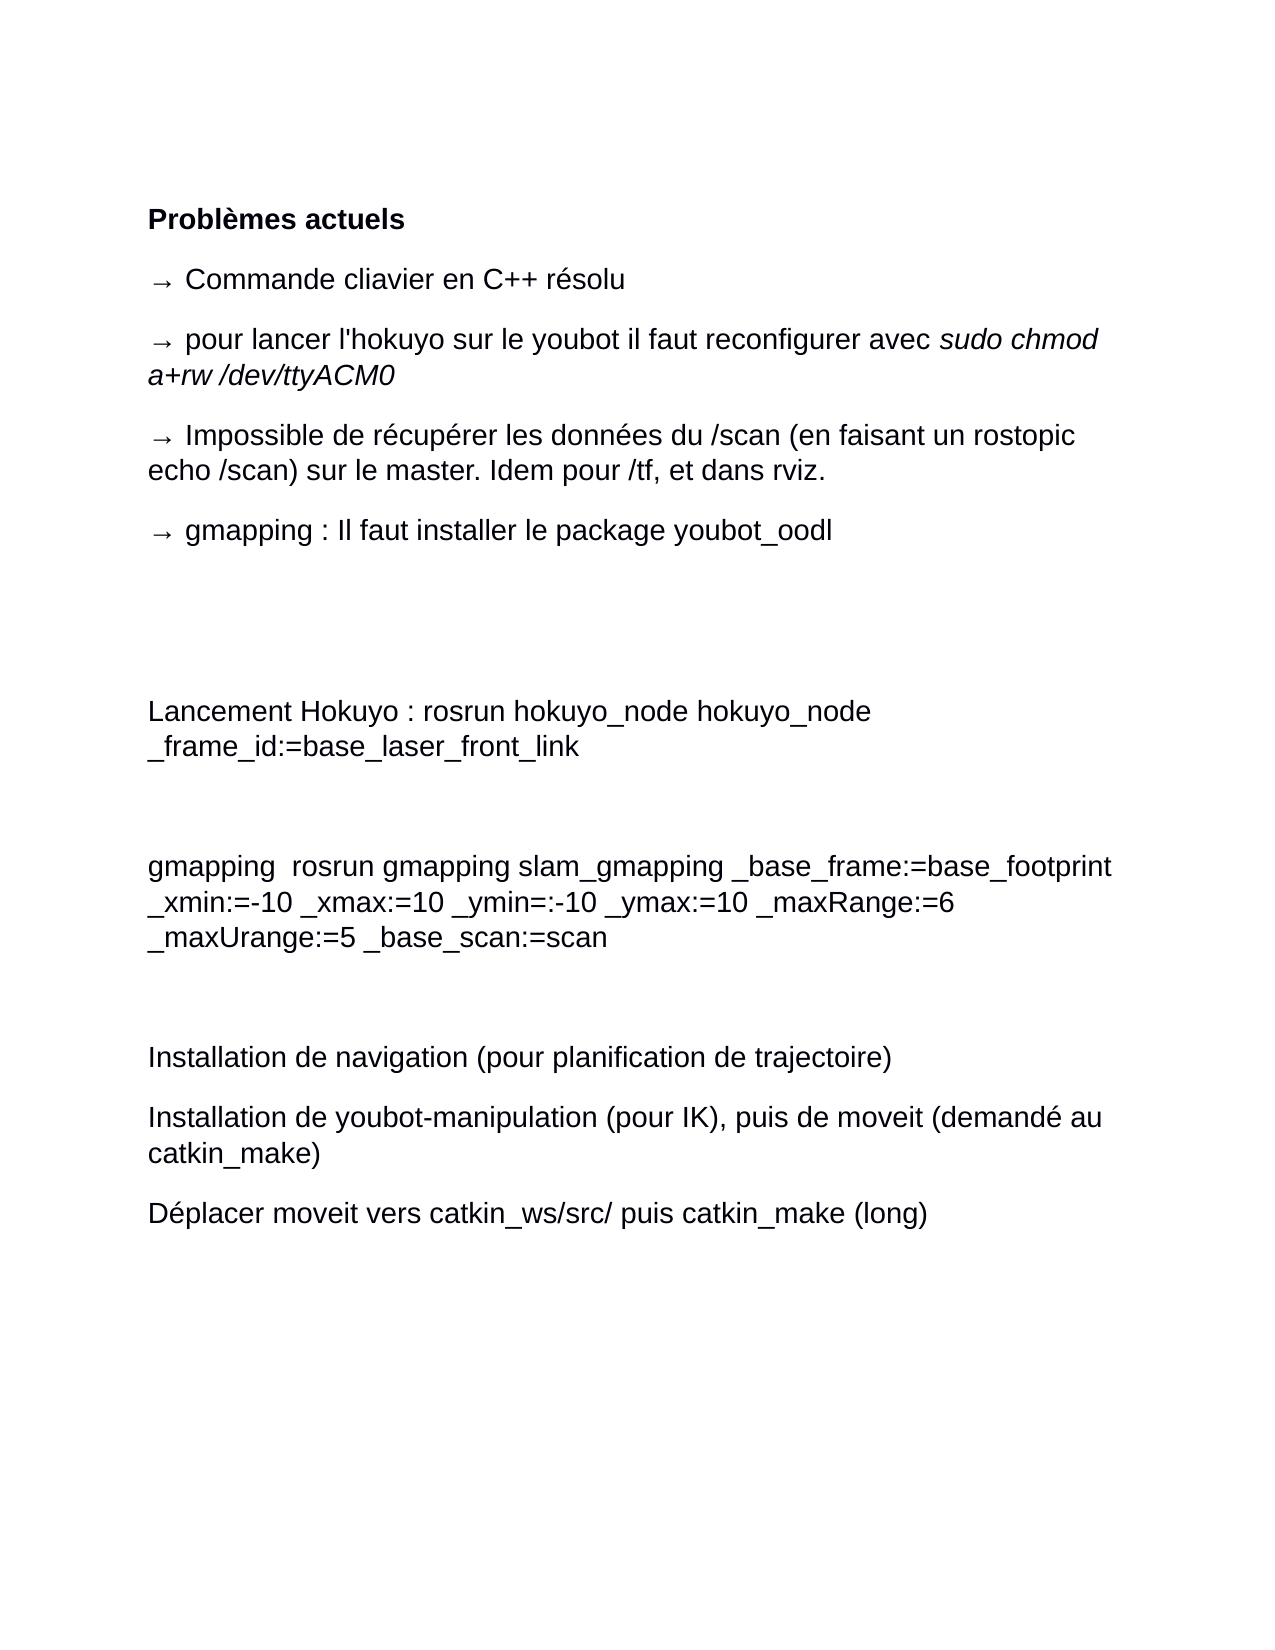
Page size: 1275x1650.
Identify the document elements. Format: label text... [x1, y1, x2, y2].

subtitle → Commande cliavier en C++ résolu [148, 262, 1127, 296]
subtitle gmapping rosrun gmapping slam_gmapping _base_frame:=base_footprint _xmin:=-10 _xmax:=10 _ymin=:-10 _ymax:=10 _maxRange:=6 _maxUrange:=5 _base_scan:=scan [148, 849, 1127, 953]
subtitle Installation de navigation (pour planification de trajectoire) [148, 1040, 1127, 1074]
subtitle Déplacer moveit vers catkin_ws/src/ puis catkin_make (long) [148, 1196, 1127, 1229]
subtitle Installation de youbot-manipulation (pour IK), puis de moveit (demandé au catkin_make) [148, 1101, 1127, 1169]
subtitle Lancement Hokuyo : rosrun hokuyo_node hokuyo_node _frame_id:=base_laser_front_link [148, 694, 1127, 763]
subtitle → pour lancer l'hokuyo sur le youbot il faut reconfigurer avec sudo chmod a+rw /dev/ttyACM0 [148, 322, 1127, 391]
subtitle → gmapping : Il faut installer le package youbot_oodl [148, 513, 1127, 547]
subtitle Problèmes actuels [148, 202, 1127, 236]
subtitle → Impossible de récupérer les données du /scan (en faisant un rostopic echo /scan) sur le master. Idem pour /tf, et dans rviz. [148, 418, 1127, 487]
